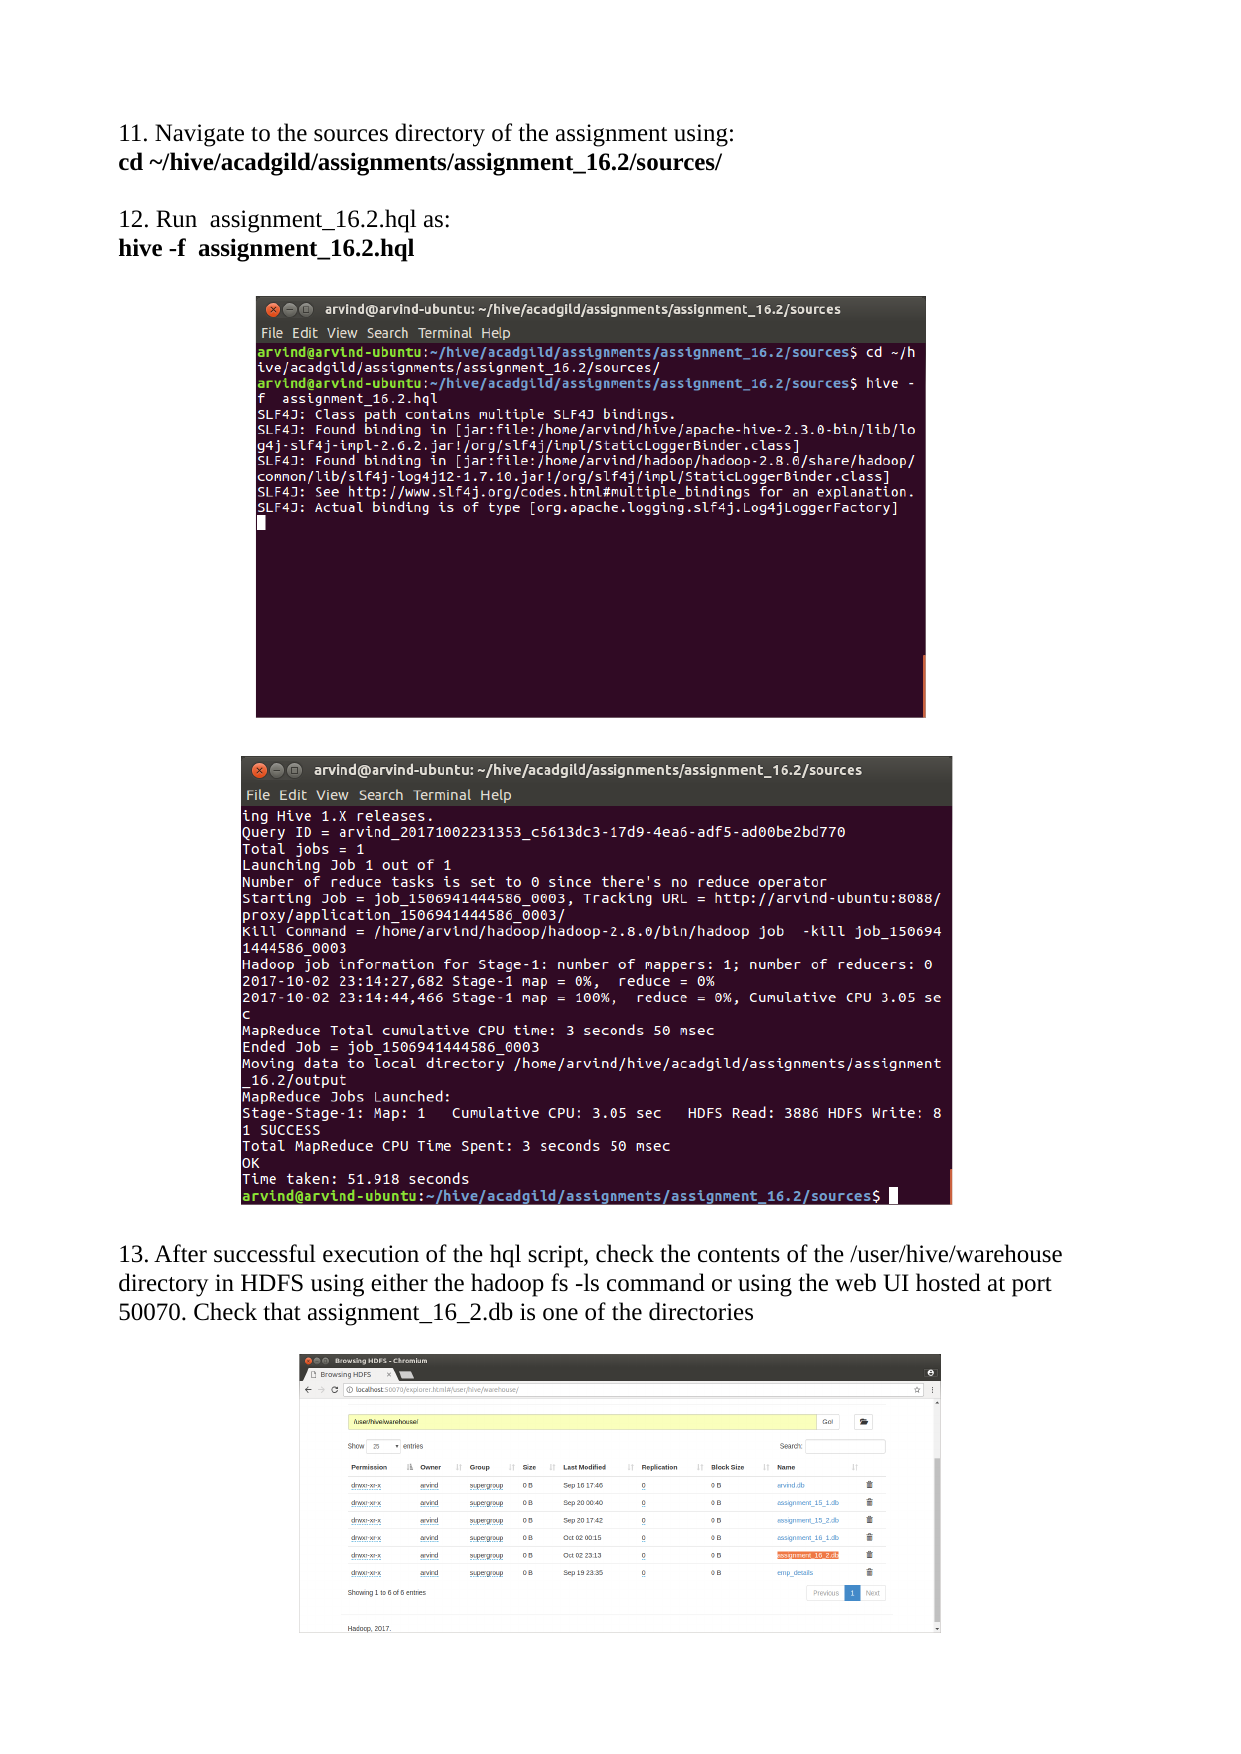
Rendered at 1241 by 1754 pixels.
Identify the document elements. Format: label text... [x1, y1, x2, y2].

text hive -f assignment_16.2.hql [118, 233, 1122, 262]
text 12. Run assignment_16.2.hql as: [118, 204, 1122, 233]
text cd ~/hive/acadgild/assignments/assignment_16.2/sources/ [118, 147, 1122, 176]
text 11. Navigate to the sources directory of the assignment using: [118, 118, 1122, 147]
text 13. After successful execution of the hql script, check the contents of the /user/hive/warehouse directory in HDFS using either the hadoop fs -ls command or using the web UI hosted at port 50070. Check that assignment_16_2.db is one of the directories [118, 1239, 1122, 1326]
